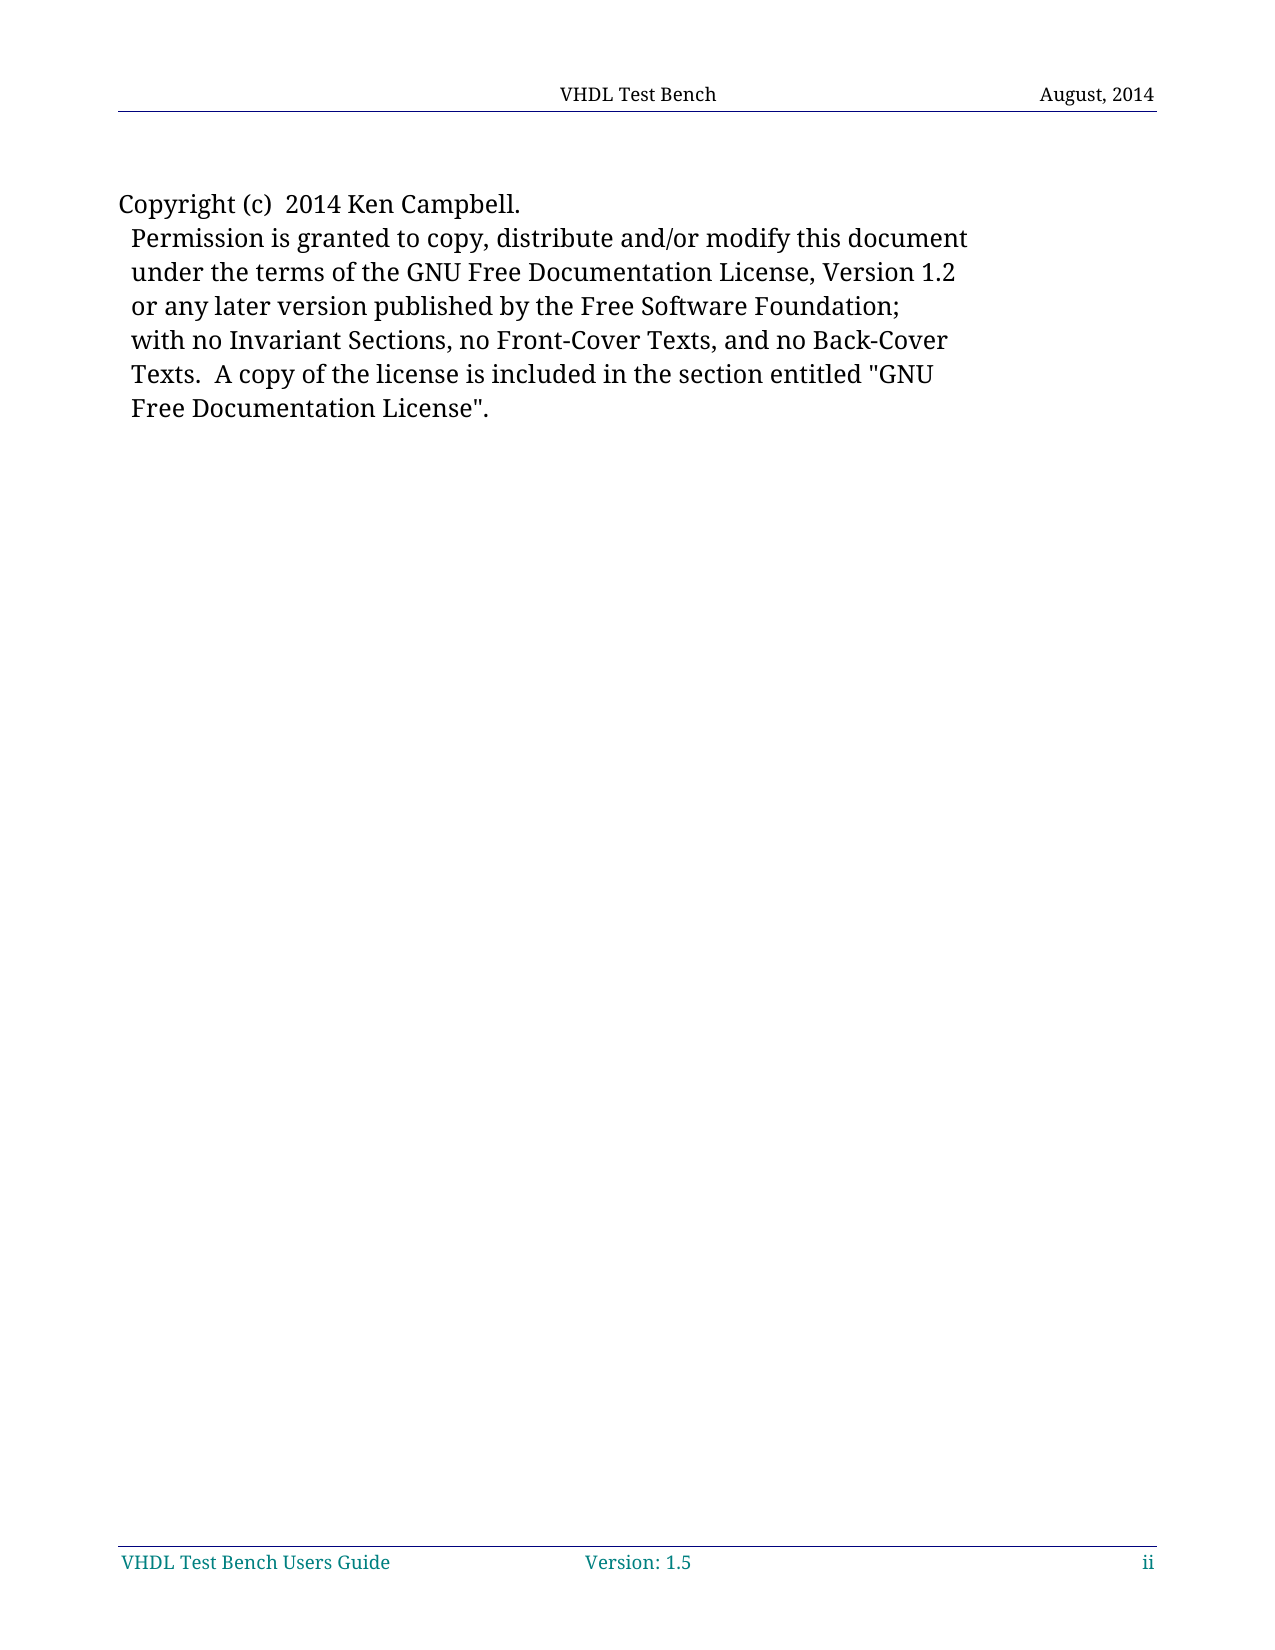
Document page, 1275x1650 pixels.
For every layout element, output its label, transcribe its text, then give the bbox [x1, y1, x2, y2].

text Permission is granted to copy, distribute and/or modify this document [118, 221, 1157, 255]
text with no Invariant Sections, no Front-Cover Texts, and no Back-Cover [118, 323, 1157, 357]
text Texts. A copy of the license is included in the section entitled "GNU [118, 357, 1157, 391]
text under the terms of the GNU Free Documentation License, Version 1.2 [118, 255, 1157, 289]
text Copyright (c) 2014 Ken Campbell. [118, 187, 1157, 221]
text Free Documentation License". [118, 391, 1157, 424]
text or any later version published by the Free Software Foundation; [118, 289, 1157, 323]
